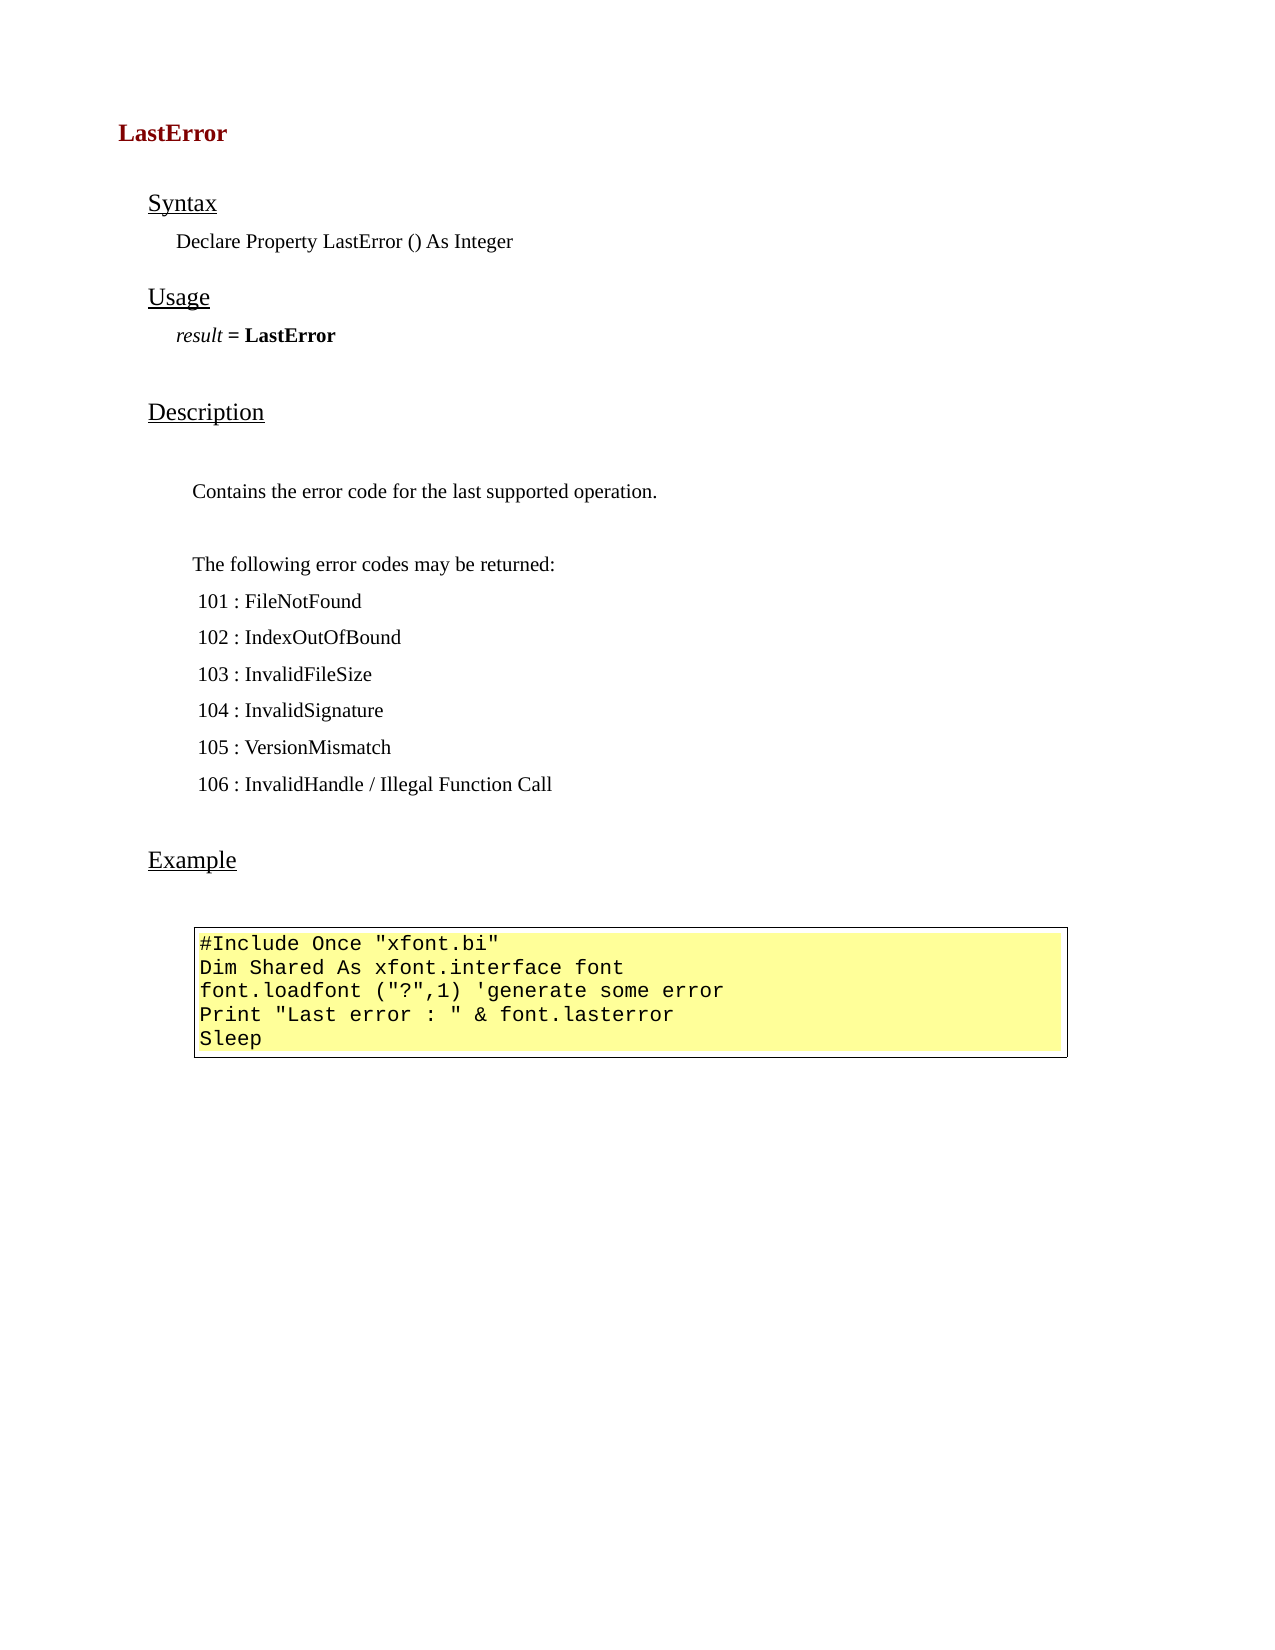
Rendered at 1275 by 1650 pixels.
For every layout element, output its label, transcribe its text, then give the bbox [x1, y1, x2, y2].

text 103 : InvalidFileSize [118, 662, 1157, 686]
text Description [148, 397, 1157, 425]
text 106 : InvalidHandle / Illegal Function Call [118, 772, 1157, 796]
text The following error codes may be returned: [118, 552, 1157, 576]
text Contains the error code for the last supported operation. [118, 479, 1157, 503]
text 101 : FileNotFound [118, 589, 1157, 613]
table_header #Include Once "xfont.bi" Dim Shared As xfont.interface font font.loadfont ("?",1) 'generate some error Print "Last error : " & font.lasterror Sleep [195, 928, 1067, 1057]
text LastError [118, 118, 1157, 147]
text 104 : InvalidSignature [118, 698, 1157, 722]
text Syntax [148, 188, 1157, 217]
text Example [148, 845, 1157, 873]
text result = LastError [176, 323, 1157, 347]
text Usage [148, 282, 1157, 311]
text Declare Property LastError () As Integer [176, 229, 1157, 253]
text 102 : IndexOutOfBound [118, 625, 1157, 649]
text 105 : VersionMismatch [118, 735, 1157, 759]
